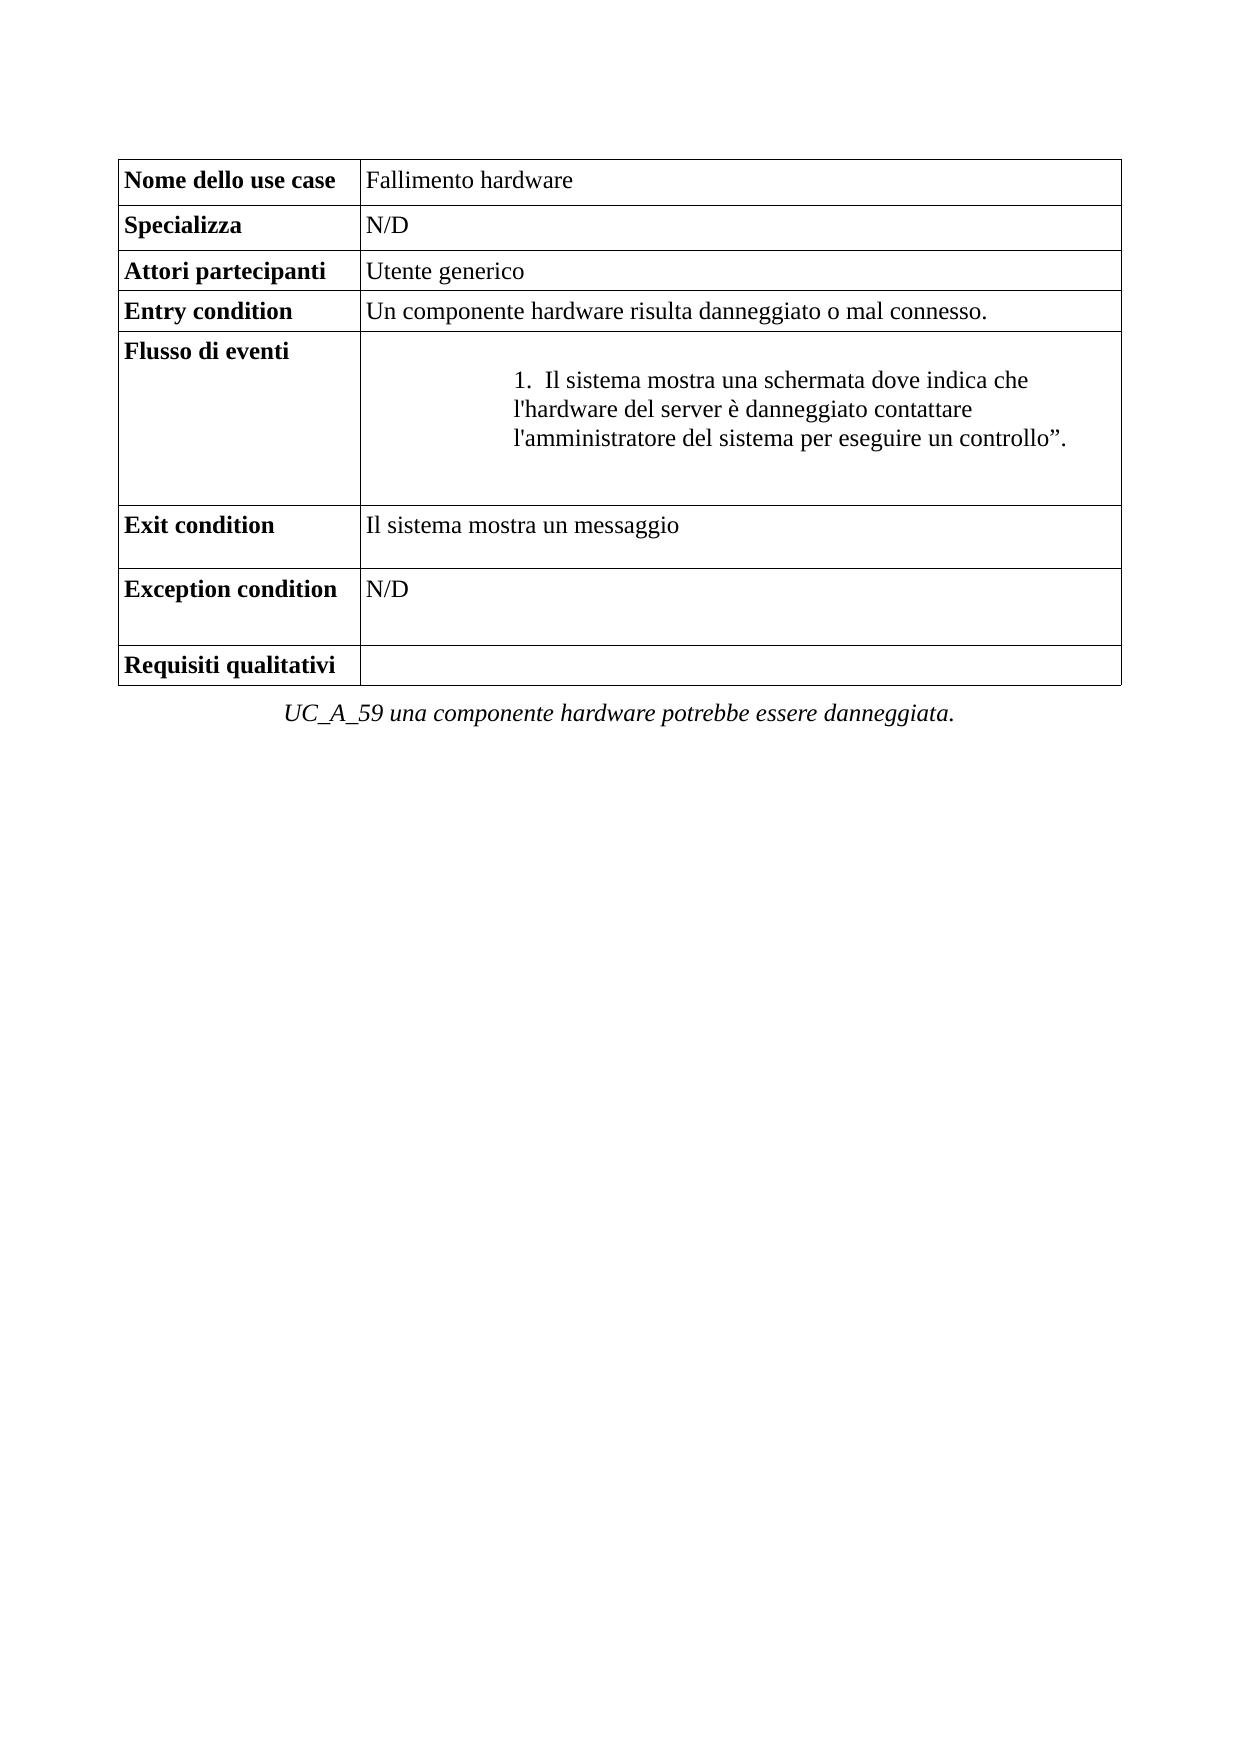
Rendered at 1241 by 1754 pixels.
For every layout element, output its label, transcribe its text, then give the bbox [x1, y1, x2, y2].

table_header Nome dello use case [119, 160, 360, 205]
table_cell [361, 646, 1121, 685]
table_cell Entry condition [119, 291, 360, 331]
table_header Fallimento hardware [361, 160, 1121, 205]
table_cell Exception condition [119, 569, 360, 645]
table_cell Exit condition [119, 506, 360, 568]
text UC_A_59 una componente hardware potrebbe essere danneggiata. [118, 698, 1122, 726]
table_cell Specializza [119, 206, 360, 250]
table_cell Il sistema mostra un messaggio [361, 506, 1121, 568]
table_cell Requisiti qualitativi [119, 646, 360, 685]
table_cell Attori partecipanti [119, 251, 360, 290]
table_cell Flusso di eventi [119, 332, 360, 505]
table_cell N/D [361, 569, 1121, 645]
table_cell Un componente hardware risulta danneggiato o mal connesso. [361, 291, 1121, 331]
table_cell Utente generico [361, 251, 1121, 290]
table_cell Il sistema mostra una schermata dove indica che l'hardware del server è danneggiato contattare l'amministratore del sistema per eseguire un controllo”. [361, 332, 1121, 505]
table_cell N/D [361, 206, 1121, 250]
